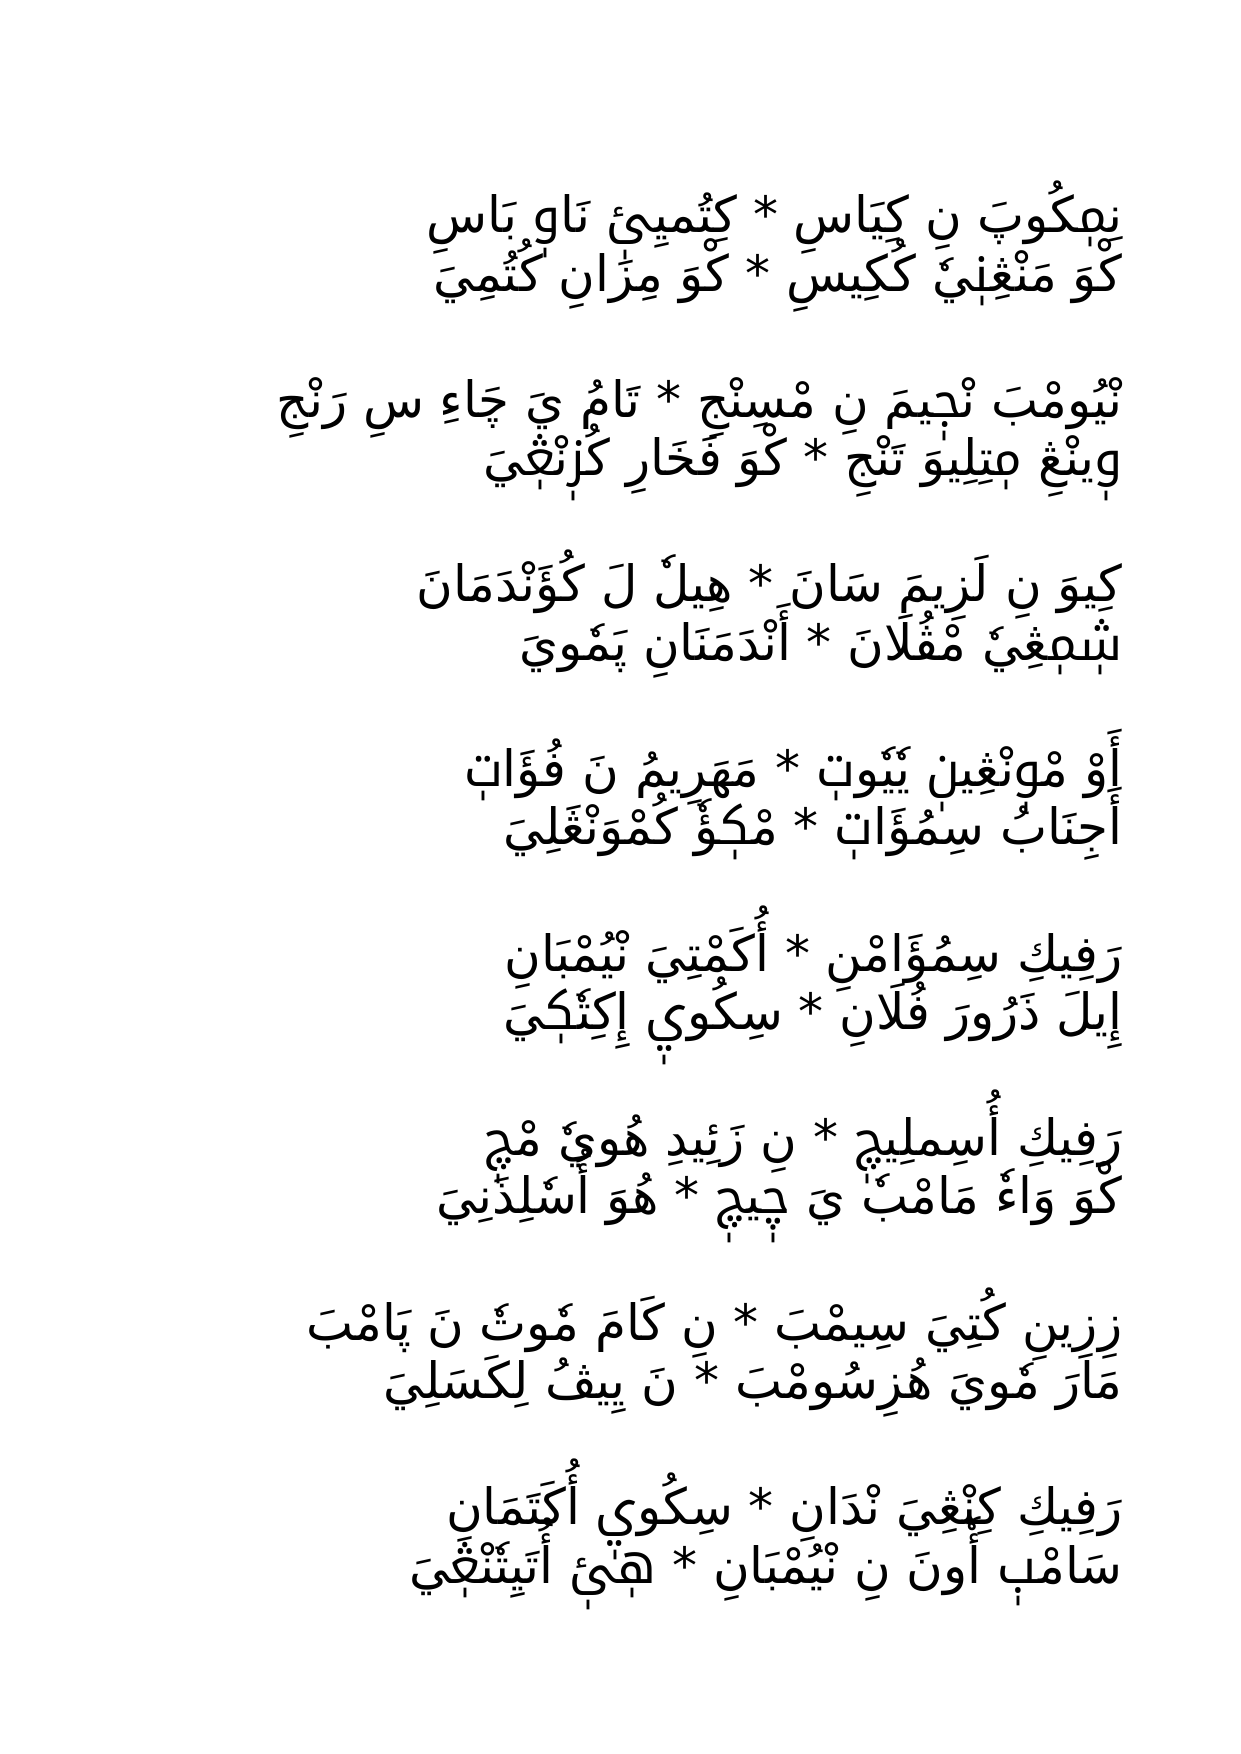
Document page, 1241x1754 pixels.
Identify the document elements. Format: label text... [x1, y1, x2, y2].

text رَفِيكِ كِنْڠِيَ نْدَانِ * سِكُويٖ أُكَتَمَانِ [118, 1478, 1122, 1537]
text نِمٖكُوپَ نِ كِيَاسِ * كِتُميِئٖ نَاوٖ بَاسِ [118, 186, 1122, 244]
text نْيُومْبَ نْجٖيمَ نِ مْسِنْجِ * تَامُ يَ چَاءِ سِ رَنْجِ [118, 371, 1122, 429]
text سَامْبٖ أٗونَ نِ نْيُمْبَانِ * هٖئٖ أُتَيِتٗنْڠٖيَ [118, 1537, 1122, 1595]
text أَوْ مْوٖنْڠِينٖ يٗيٗوتٖ * مَهَرِيمُ نَ فُؤَاتٖ [118, 740, 1122, 798]
text مَارَ مٗويَ هُزِسُومْبَ * نَ يِيڤُ لِكَسَلِيَ [118, 1352, 1122, 1410]
text وٖينْڠِ مٖتِلِيوَ تَنْجِ * كْوَ فَخَارِ كُزٖنْڠٖيَ [118, 429, 1122, 487]
text شٖمٖڠِيٗ مْڤُلَانَ * أَنْدَمَنَانِ پَمٗويَ [118, 614, 1122, 672]
text كِيوَ نِ لَزِيمَ سَانَ * هِيلٗ لَ كُؤَنْدَمَانَ [118, 555, 1122, 614]
text كْوَ وَاءٗ مَامْبٗ يَ چٖيچٖ * هُوَ أُسٗلِذَنِيَ [118, 1167, 1122, 1226]
text رَفِيكِ سِمُؤَامْنِ * أُكَمْتِيَ نْيُمْبَانِ [118, 924, 1122, 983]
text أَجِنَابُ سِمُؤَاتٖ * مْكٖؤٗ كُمْوَنْڠَلِيَ [118, 798, 1122, 856]
text رَفِيكِ أُسِملِيچٖ * نِ زَئِيدِ هُويٗ مْچٖ [118, 1109, 1122, 1167]
text كْوَ مَنْڠِنٖيٗ كُكِيسِ * كْوَ مِزَانِ كُتُمِيَ [118, 244, 1122, 303]
text زِزِينِ كُتِيَ سِيمْبَ * نِ كَامَ مٗوتٗ نَ پَامْبَ [118, 1294, 1122, 1352]
text إِيلَ ذَرُورَ فُلَانِ * سِكُويٖ إِكِتٗكٖيَ [118, 983, 1122, 1041]
